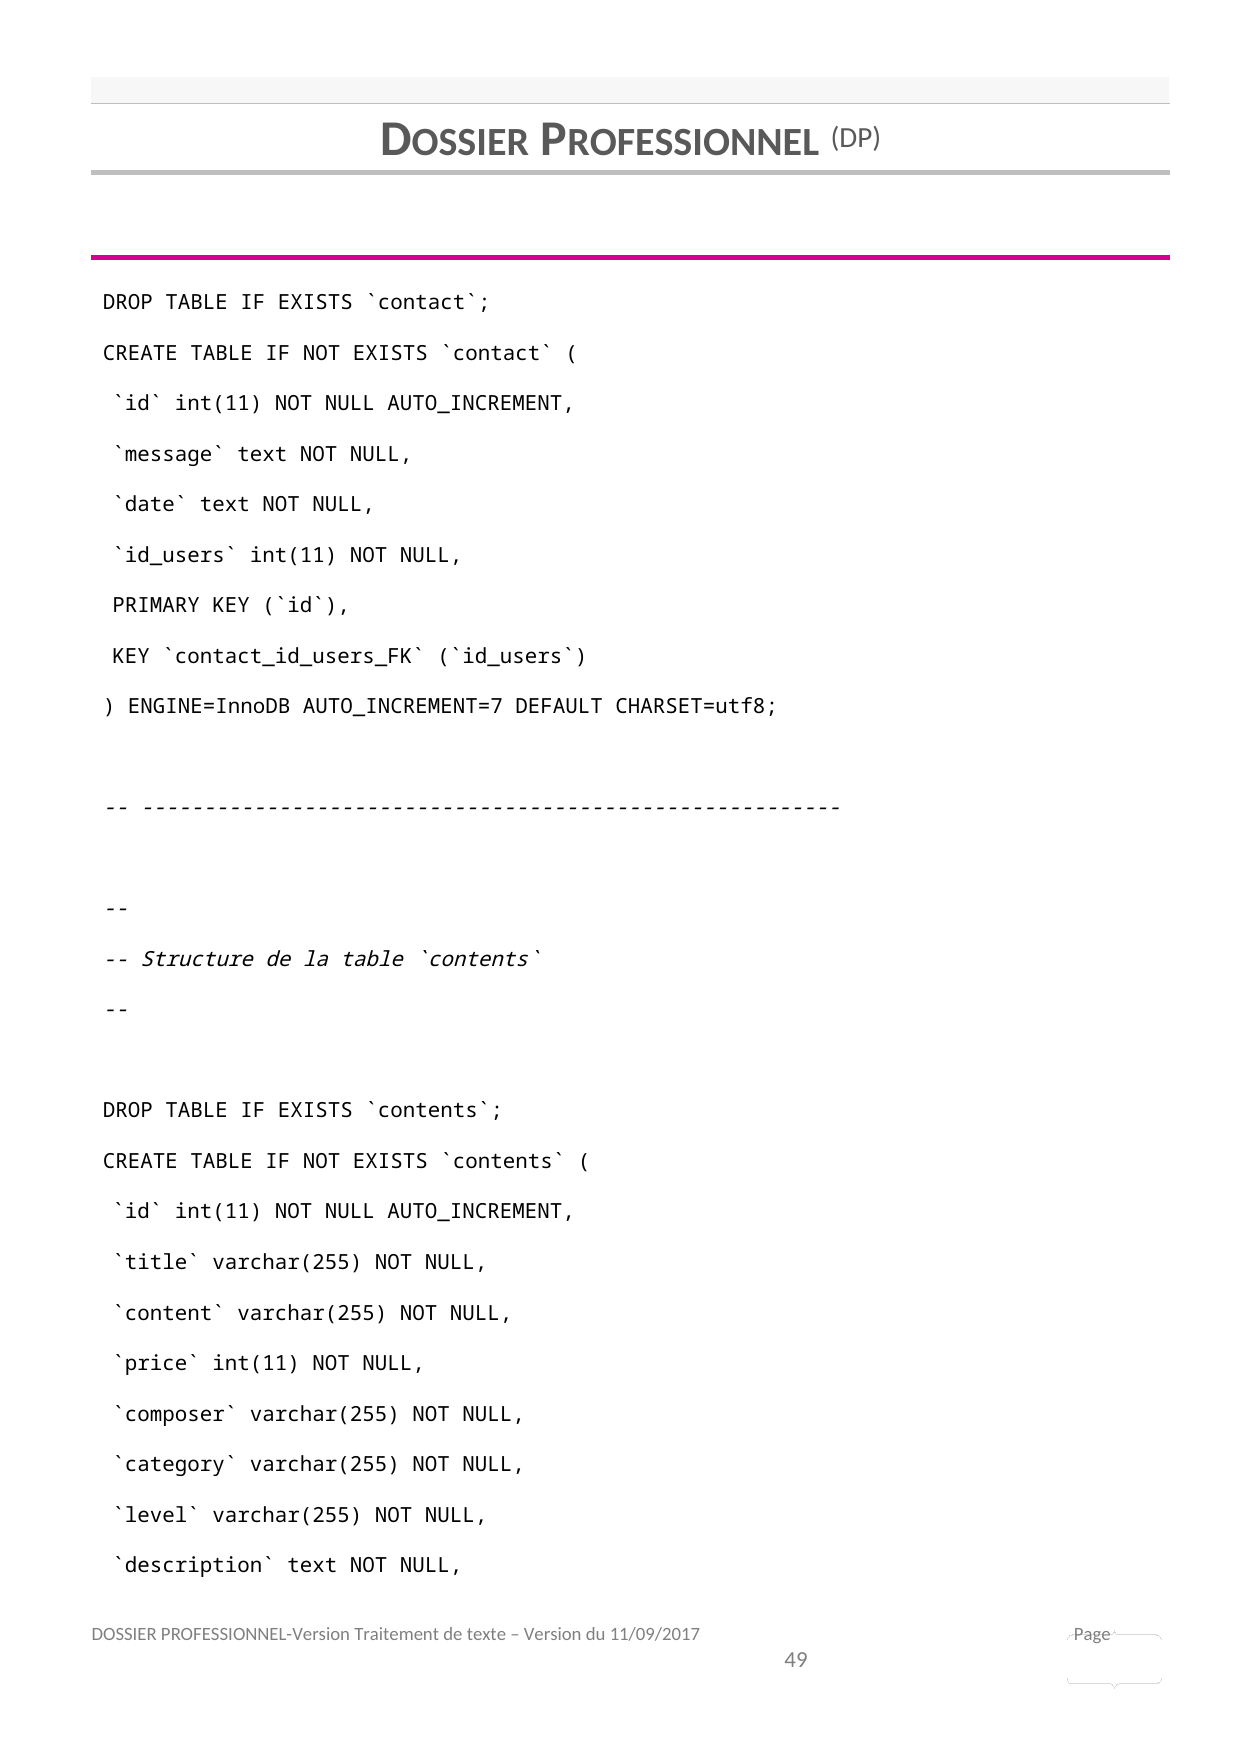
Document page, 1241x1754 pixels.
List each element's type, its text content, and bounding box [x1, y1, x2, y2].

table_cell -- DROP TABLE IF EXISTS `contact`; CREATE TABLE IF NOT EXISTS `contact` ( `id` int(11) NOT NULL AUTO_INCREMENT, `message` text NOT NULL, `date` text NOT NULL, `id_users` int(11) NOT NULL, PRIMARY KEY (`id`), KEY `contact_id_users_FK` (`id_users`) ) ENGINE=InnoDB AUTO_INCREMENT=7 DEFAULT CHARSET=utf8; -- -------------------------------------------------------- -- -- Structure de la table `contents` -- DROP TABLE IF EXISTS `contents`; CREATE TABLE IF NOT EXISTS `contents` ( `id` int(11) NOT NULL AUTO_INCREMENT, `title` varchar(255) NOT NULL, `content` varchar(255) NOT NULL, `price` int(11) NOT NULL, `composer` varchar(255) NOT NULL, `category` varchar(255) NOT NULL, `level` varchar(255) NOT NULL, `description` text NOT NULL, [91, 280, 1169, 1599]
